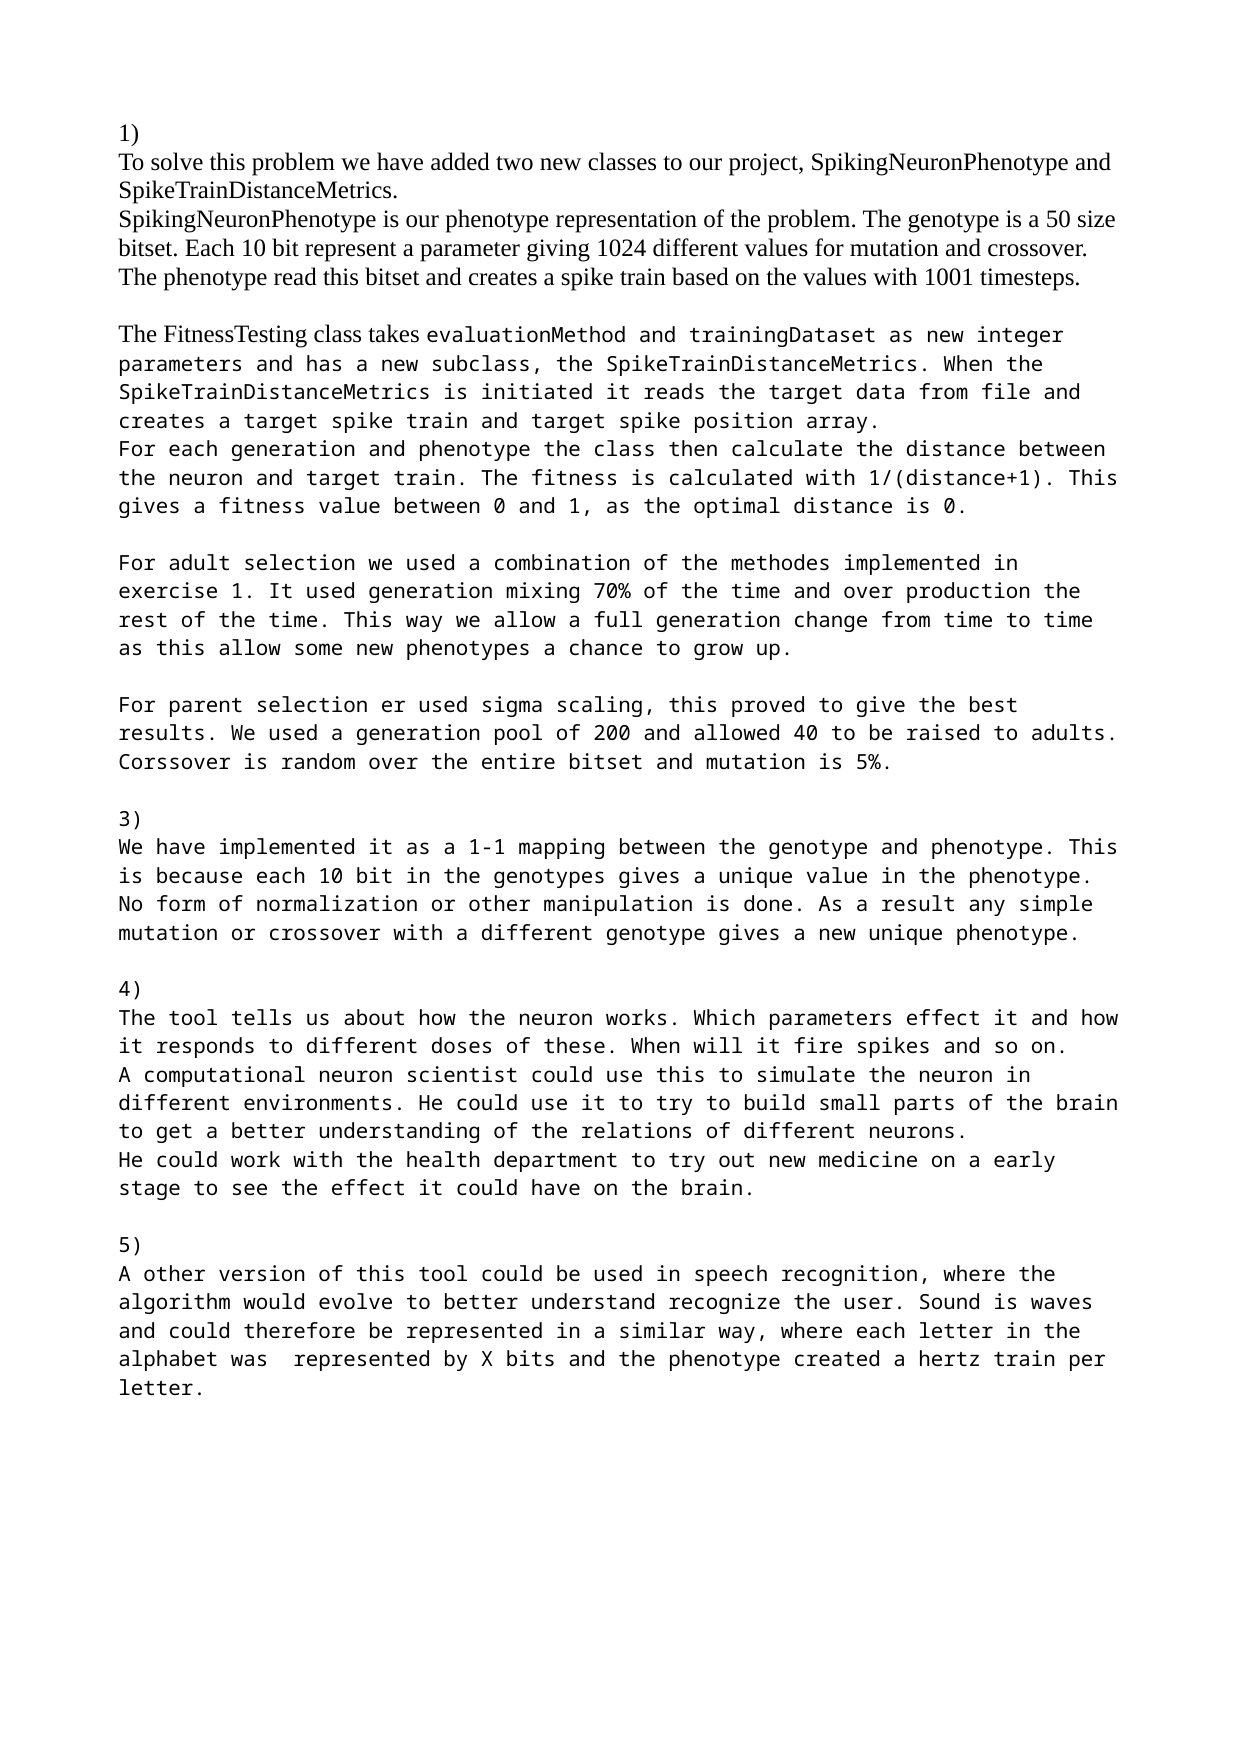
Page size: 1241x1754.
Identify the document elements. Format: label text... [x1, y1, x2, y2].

text The FitnessTesting class takes evaluationMethod and trainingDataset as new integer parameters and has a new subclass, the SpikeTrainDistanceMetrics. When the SpikeTrainDistanceMetrics is initiated it reads the target data from file and creates a target spike train and target spike position array. [118, 319, 1122, 434]
text 1) [118, 118, 1122, 147]
text 3) [118, 804, 1122, 832]
text He could work with the health department to try out new medicine on a early stage to see the effect it could have on the brain. [118, 1145, 1122, 1202]
text 5) [118, 1230, 1122, 1259]
text The phenotype read this bitset and creates a spike train based on the values with 1001 timesteps. [118, 262, 1122, 291]
text To solve this problem we have added two new classes to our project, SpikingNeuronPhenotype and SpikeTrainDistanceMetrics. [118, 147, 1122, 204]
text For parent selection er used sigma scaling, this proved to give the best results. We used a generation pool of 200 and allowed 40 to be raised to adults. Corssover is random over the entire bitset and mutation is 5%. [118, 690, 1122, 775]
text A computational neuron scientist could use this to simulate the neuron in different environments. He could use it to try to build small parts of the brain to get a better understanding of the relations of different neurons. [118, 1060, 1122, 1145]
text For adult selection we used a combination of the methodes implemented in exercise 1. It used generation mixing 70% of the time and over production the rest of the time. This way we allow a full generation change from time to time as this allow some new phenotypes a chance to grow up. [118, 548, 1122, 662]
text A other version of this tool could be used in speech recognition, where the algorithm would evolve to better understand recognize the user. Sound is waves and could therefore be represented in a similar way, where each letter in the alphabet was represented by X bits and the phenotype created a hertz train per letter. [118, 1259, 1122, 1401]
text We have implemented it as a 1-1 mapping between the genotype and phenotype. This is because each 10 bit in the genotypes gives a unique value in the phenotype. No form of normalization or other manipulation is done. As a result any simple mutation or crossover with a different genotype gives a new unique phenotype. [118, 832, 1122, 946]
text The tool tells us about how the neuron works. Which parameters effect it and how it responds to different doses of these. When will it fire spikes and so on. [118, 1003, 1122, 1060]
text For each generation and phenotype the class then calculate the distance between the neuron and target train. The fitness is calculated with 1/(distance+1). This gives a fitness value between 0 and 1, as the optimal distance is 0. [118, 434, 1122, 519]
text SpikingNeuronPhenotype is our phenotype representation of the problem. The genotype is a 50 size bitset. Each 10 bit represent a parameter giving 1024 different values for mutation and crossover. [118, 204, 1122, 262]
text 4) [118, 974, 1122, 1003]
